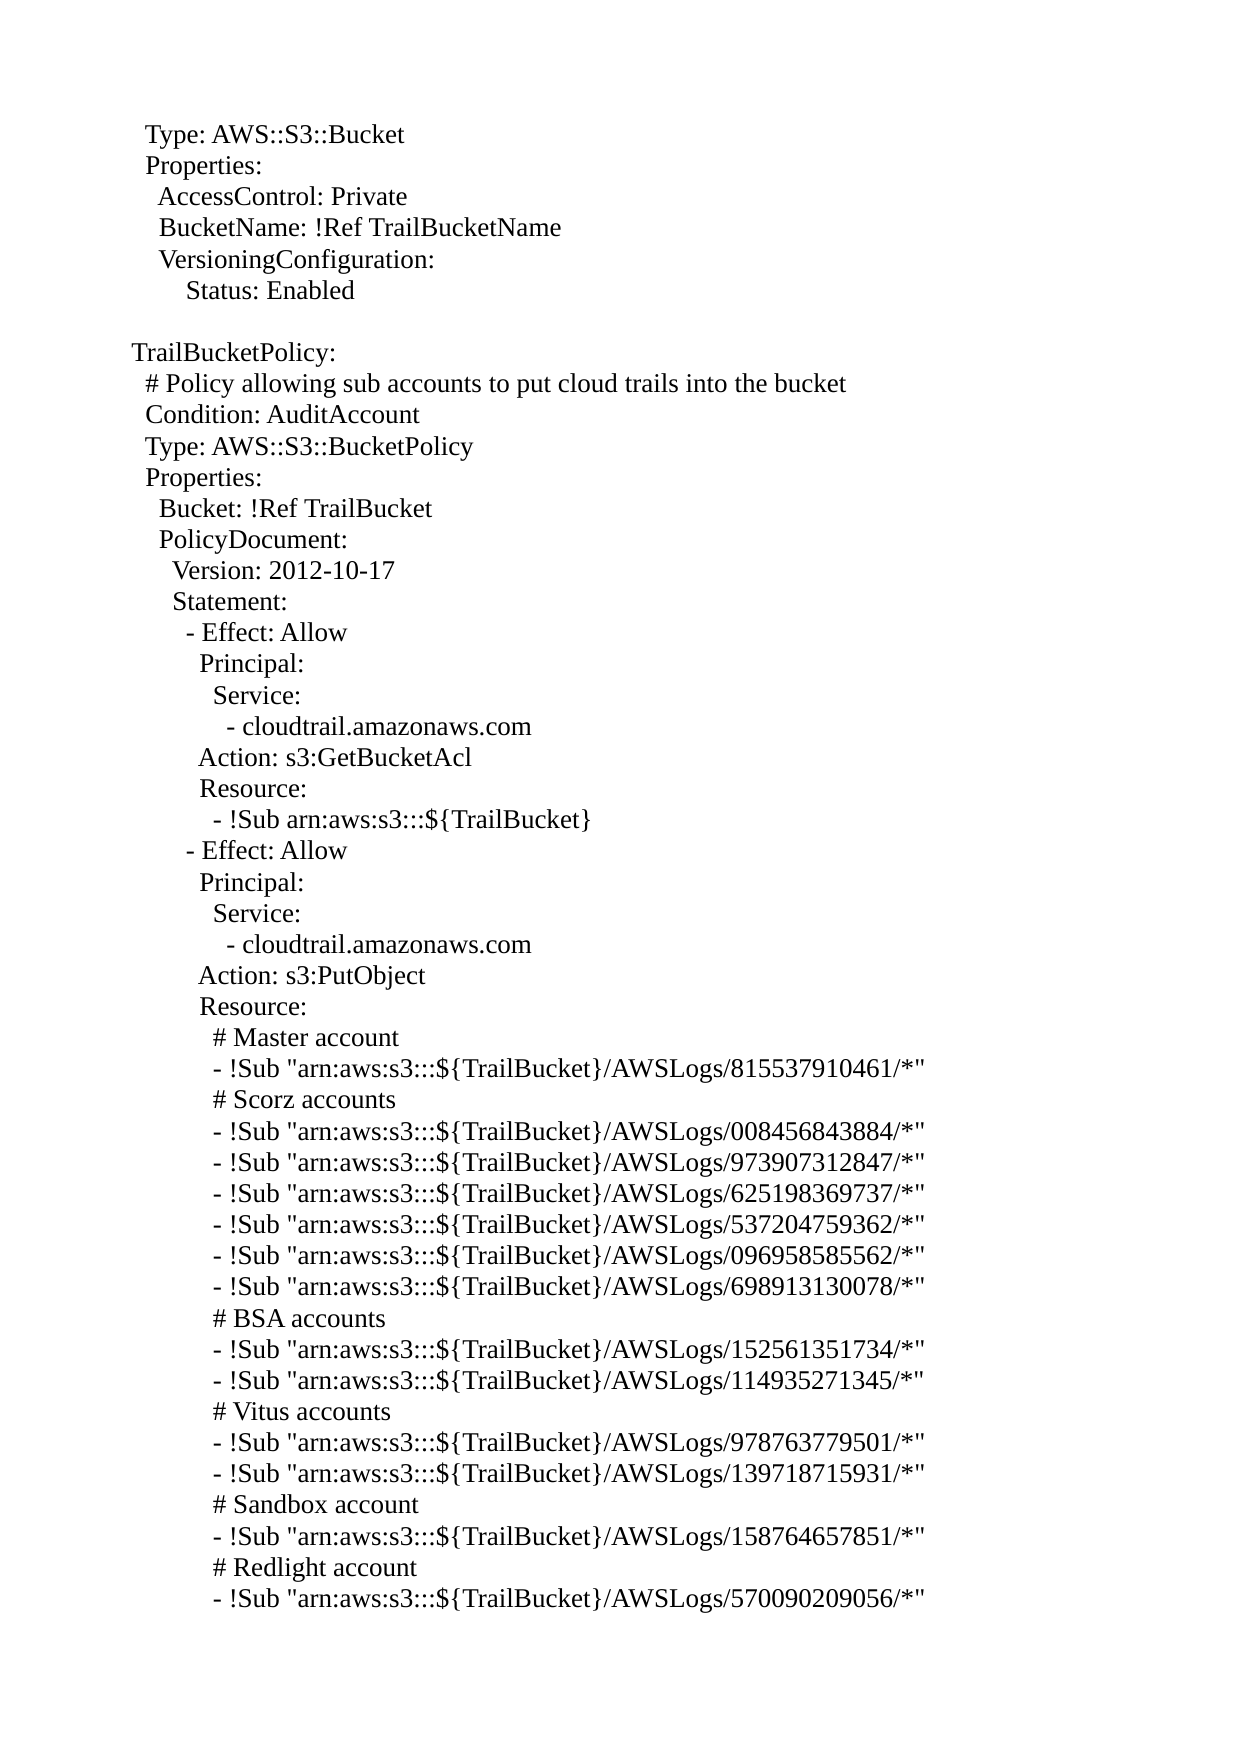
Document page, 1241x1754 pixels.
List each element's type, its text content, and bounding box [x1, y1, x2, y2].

text Service: [118, 679, 1122, 710]
text - Effect: Allow [118, 616, 1122, 648]
text Statement: [118, 585, 1122, 616]
text - !Sub "arn:aws:s3:::${TrailBucket}/AWSLogs/139718715931/*" [118, 1457, 1122, 1488]
text - !Sub "arn:aws:s3:::${TrailBucket}/AWSLogs/815537910461/*" [118, 1052, 1122, 1084]
text Type: AWS::S3::Bucket [118, 118, 1122, 149]
text VersioningConfiguration: [118, 243, 1122, 274]
text # Vitus accounts [118, 1395, 1122, 1426]
text Resource: [118, 990, 1122, 1021]
text Status: Enabled [118, 274, 1122, 305]
text # Redlight account [118, 1551, 1122, 1582]
text - !Sub "arn:aws:s3:::${TrailBucket}/AWSLogs/114935271345/*" [118, 1364, 1122, 1395]
text - Effect: Allow [118, 834, 1122, 866]
text Properties: [118, 149, 1122, 180]
text Principal: [118, 648, 1122, 679]
text # Master account [118, 1021, 1122, 1052]
text # Policy allowing sub accounts to put cloud trails into the bucket [118, 367, 1122, 398]
text - !Sub "arn:aws:s3:::${TrailBucket}/AWSLogs/537204759362/*" [118, 1208, 1122, 1239]
text - !Sub "arn:aws:s3:::${TrailBucket}/AWSLogs/978763779501/*" [118, 1426, 1122, 1457]
text BucketName: !Ref TrailBucketName [118, 212, 1122, 243]
text Condition: AuditAccount [118, 398, 1122, 429]
text Action: s3:PutObject [118, 959, 1122, 990]
text - !Sub "arn:aws:s3:::${TrailBucket}/AWSLogs/096958585562/*" [118, 1239, 1122, 1271]
text Resource: [118, 772, 1122, 803]
text Properties: [118, 461, 1122, 492]
text - !Sub "arn:aws:s3:::${TrailBucket}/AWSLogs/698913130078/*" [118, 1271, 1122, 1302]
text Principal: [118, 866, 1122, 897]
text - !Sub "arn:aws:s3:::${TrailBucket}/AWSLogs/158764657851/*" [118, 1520, 1122, 1551]
text # Scorz accounts [118, 1084, 1122, 1115]
text Action: s3:GetBucketAcl [118, 741, 1122, 772]
text # Sandbox account [118, 1488, 1122, 1520]
text - !Sub "arn:aws:s3:::${TrailBucket}/AWSLogs/152561351734/*" [118, 1333, 1122, 1364]
text PolicyDocument: [118, 523, 1122, 554]
text - !Sub arn:aws:s3:::${TrailBucket} [118, 803, 1122, 834]
text Service: [118, 897, 1122, 928]
text - !Sub "arn:aws:s3:::${TrailBucket}/AWSLogs/008456843884/*" [118, 1115, 1122, 1146]
text - cloudtrail.amazonaws.com [118, 710, 1122, 741]
text - cloudtrail.amazonaws.com [118, 928, 1122, 959]
text # BSA accounts [118, 1302, 1122, 1333]
text TrailBucketPolicy: [118, 336, 1122, 367]
text Type: AWS::S3::BucketPolicy [118, 429, 1122, 461]
text - !Sub "arn:aws:s3:::${TrailBucket}/AWSLogs/625198369737/*" [118, 1177, 1122, 1208]
text - !Sub "arn:aws:s3:::${TrailBucket}/AWSLogs/973907312847/*" [118, 1146, 1122, 1177]
text Version: 2012-10-17 [118, 554, 1122, 585]
text - !Sub "arn:aws:s3:::${TrailBucket}/AWSLogs/570090209056/*" [118, 1582, 1122, 1613]
text AccessControl: Private [118, 180, 1122, 212]
text Bucket: !Ref TrailBucket [118, 492, 1122, 523]
